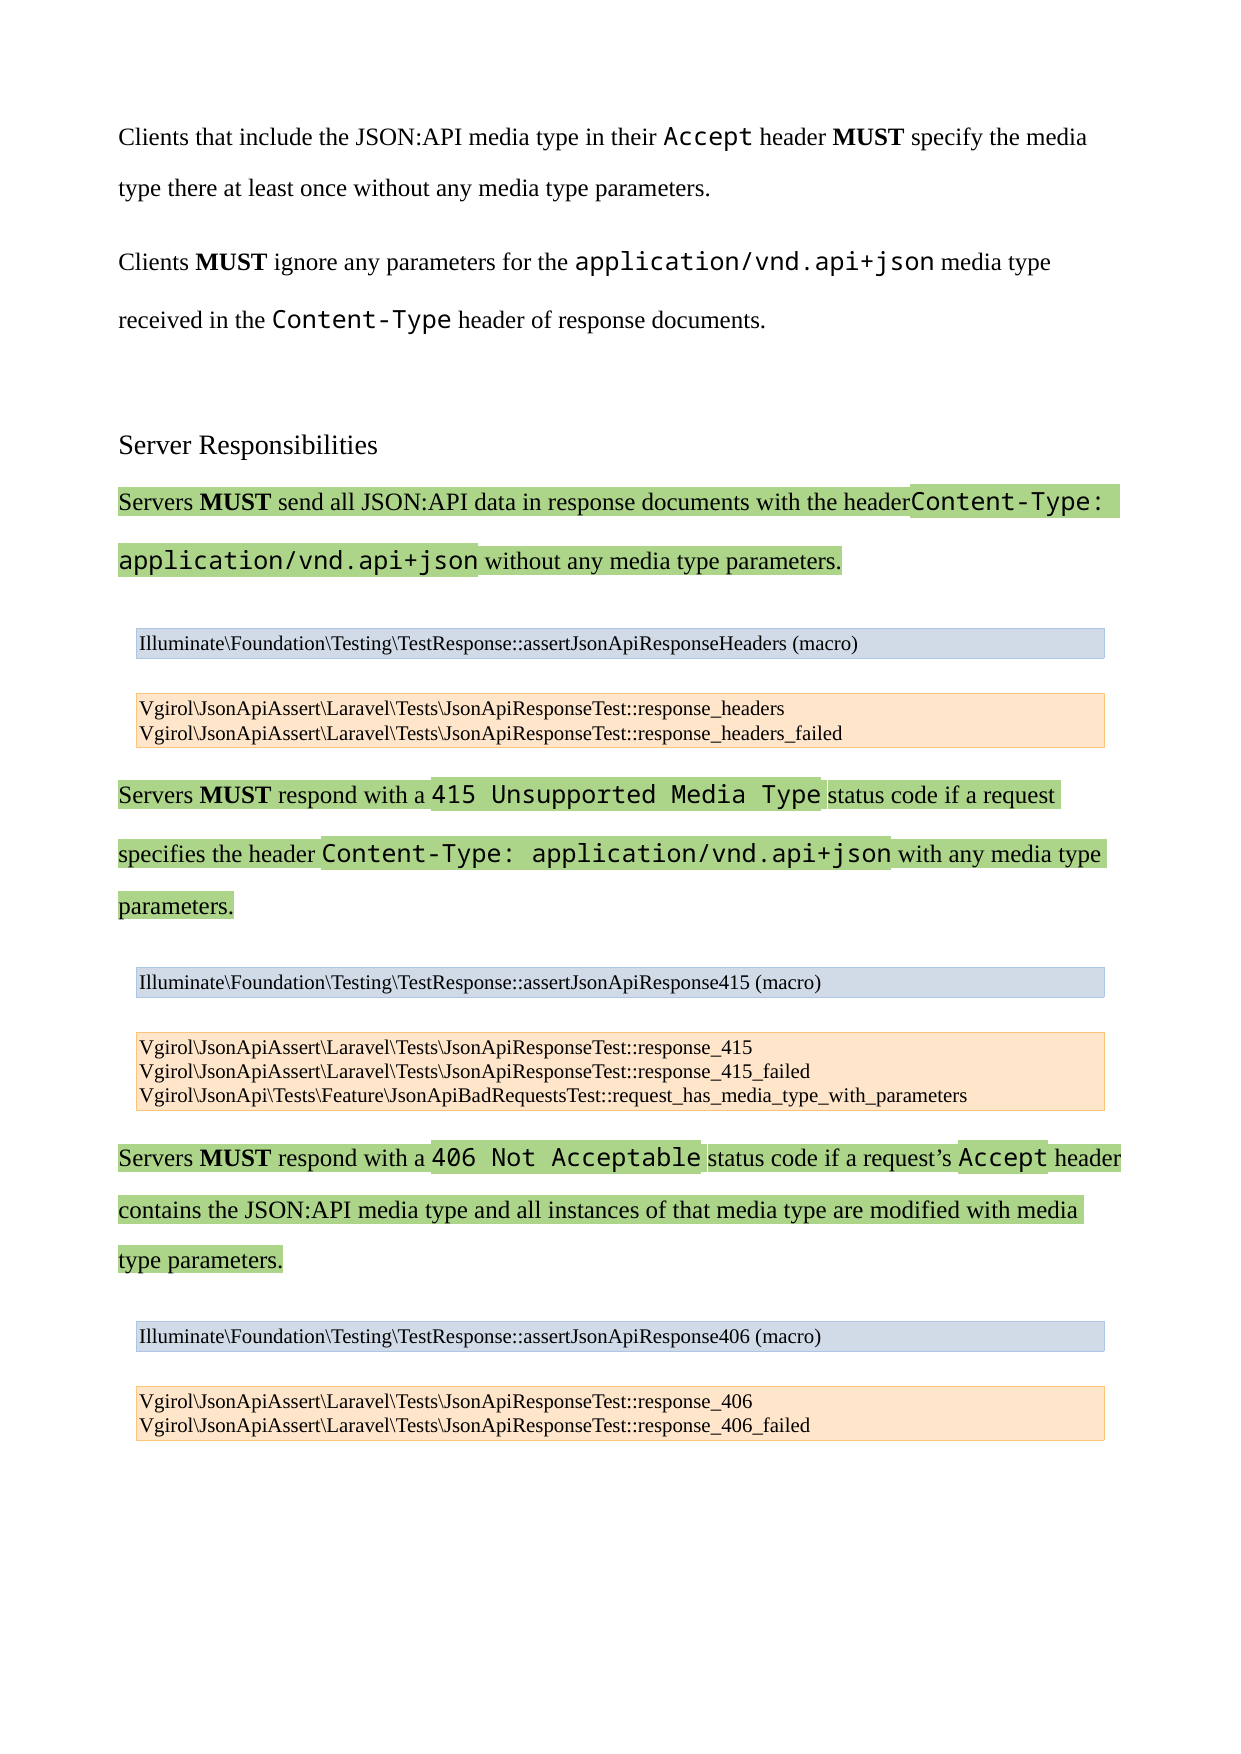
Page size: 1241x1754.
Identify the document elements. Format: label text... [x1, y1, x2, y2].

text Vgirol\JsonApiAssert\Laravel\Tests\JsonApiResponseTest::response_headers_failed [137, 717, 1104, 747]
text Vgirol\JsonApiAssert\Laravel\Tests\JsonApiResponseTest::response_415 [137, 1033, 1104, 1056]
text Illuminate\Foundation\Testing\TestResponse::assertJsonApiResponse415 (macro) [137, 968, 1104, 997]
text Vgirol\JsonApiAssert\Laravel\Tests\JsonApiResponseTest::response_406_failed [137, 1410, 1104, 1440]
text Illuminate\Foundation\Testing\TestResponse::assertJsonApiResponseHeaders (macro) [137, 629, 1104, 658]
text Vgirol\JsonApiAssert\Laravel\Tests\JsonApiResponseTest::response_415_failed [137, 1056, 1104, 1080]
text Clients that include the JSON:API media type in their Accept header MUST specify the media type there at least once without any media type parameters. [118, 118, 1122, 202]
text Vgirol\JsonApiAssert\Laravel\Tests\JsonApiResponseTest::response_406 [137, 1387, 1104, 1410]
text Vgirol\JsonApi\Tests\Feature\JsonApiBadRequestsTest::request_has_media_type_with_parameters [137, 1080, 1104, 1110]
text Servers MUST respond with a 415 Unsupported Media Type status code if a request specifies the header Content-Type: application/vnd.api+json with any media type parameters. [118, 777, 1122, 919]
text Vgirol\JsonApiAssert\Laravel\Tests\JsonApiResponseTest::response_headers [137, 694, 1104, 717]
text Clients MUST ignore any parameters for the application/vnd.api+json media type received in the Content-Type header of response documents. [118, 243, 1122, 336]
text Servers MUST send all JSON:API data in response documents with the headerContent-Type: application/vnd.api+json without any media type parameters. [118, 484, 1122, 577]
text Illuminate\Foundation\Testing\TestResponse::assertJsonApiResponse406 (macro) [137, 1322, 1104, 1351]
text Servers MUST respond with a 406 Not Acceptable status code if a request’s Accept header contains the JSON:API media type and all instances of that media type are modified with media type parameters. [118, 1140, 1122, 1273]
subtitle Server Responsibilities [118, 428, 1122, 460]
